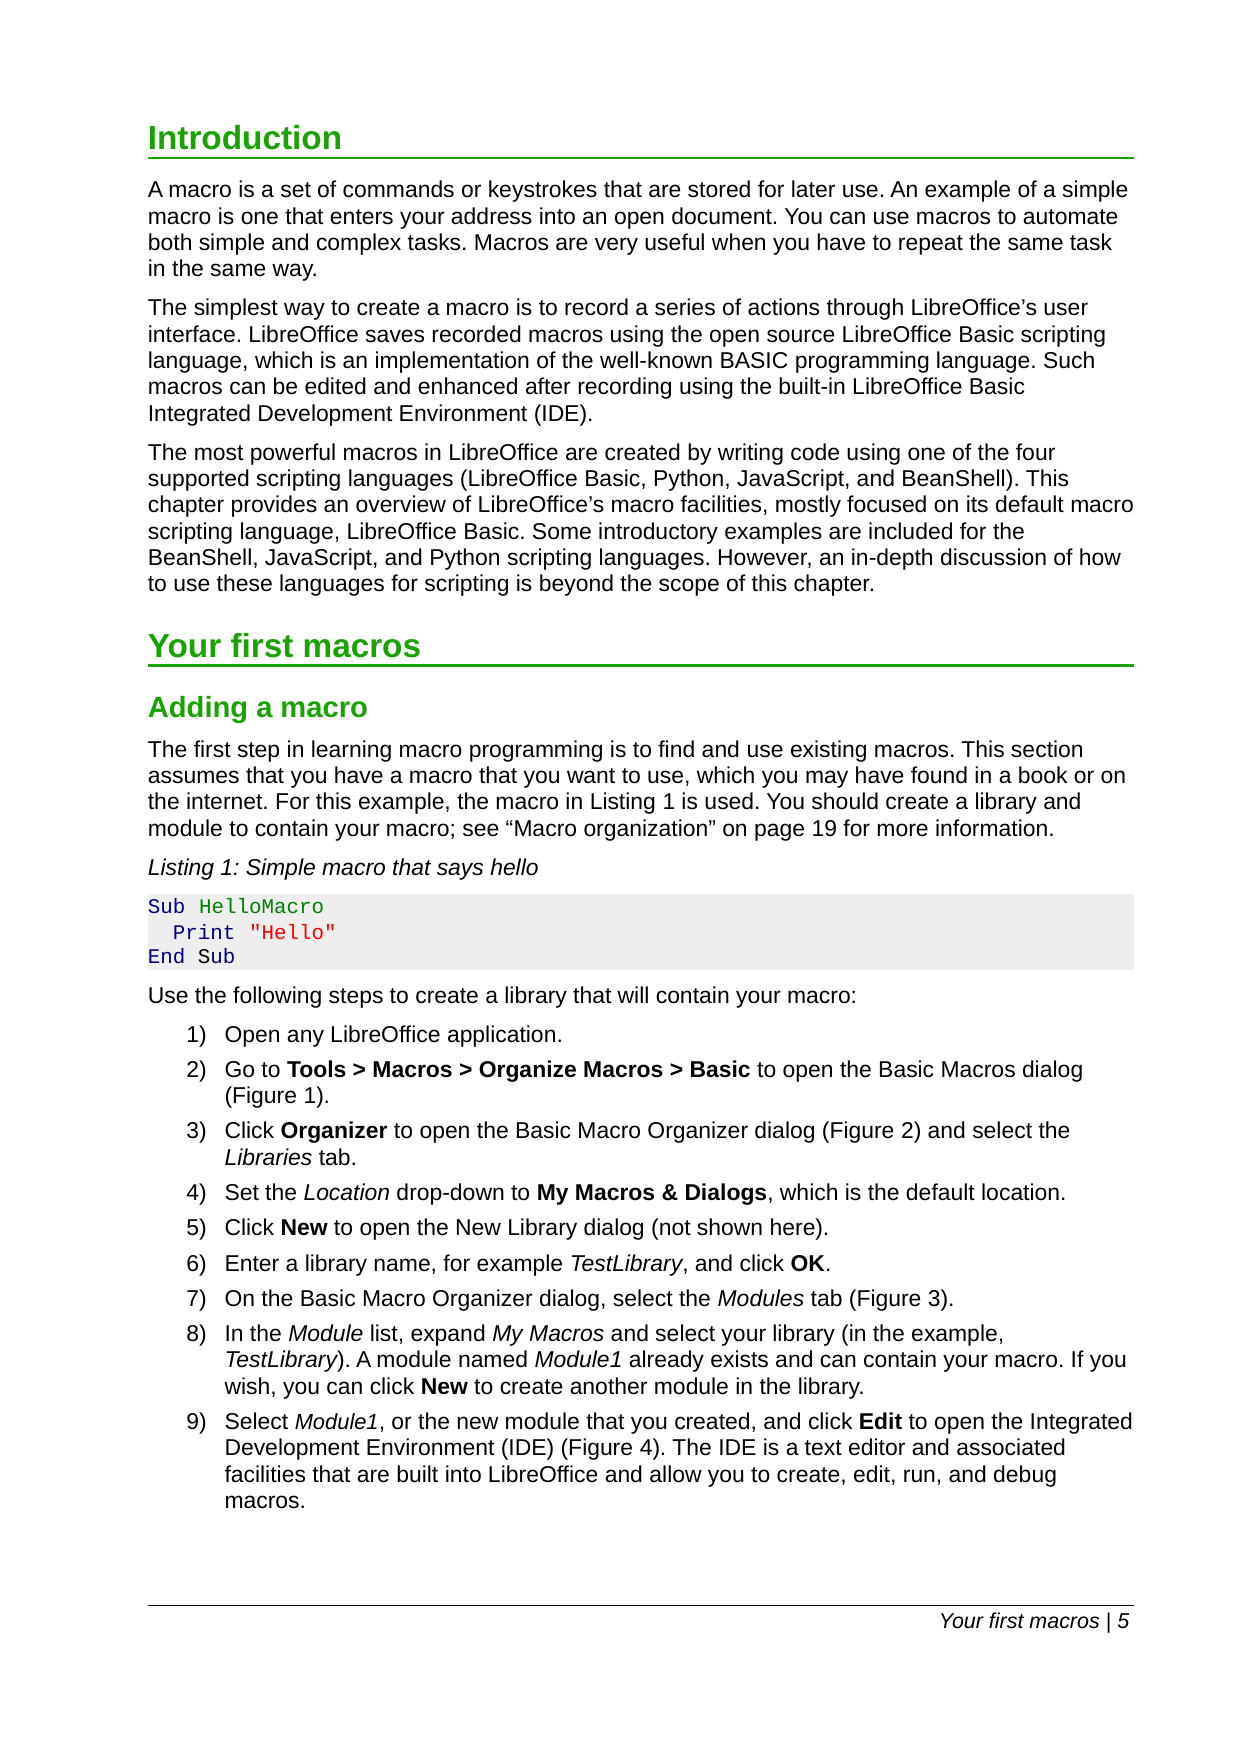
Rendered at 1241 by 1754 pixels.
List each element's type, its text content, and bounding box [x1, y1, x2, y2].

list Set the Location drop-down to My Macros & Dialogs, which is the default location. [207, 1179, 1134, 1205]
subtitle Adding a macro [148, 690, 1134, 724]
subtitle Introduction [148, 118, 1134, 157]
text The most powerful macros in LibreOffice are created by writing code using one of the four supported scripting languages (LibreOffice Basic, Python, JavaScript, and BeanShell). This chapter provides an overview of LibreOffice’s macro facilities, mostly focused on its default macro scripting language, LibreOffice Basic. Some introductory examples are included for the BeanShell, JavaScript, and Python scripting languages. However, an in-depth discussion of how to use these languages for scripting is beyond the scope of this chapter. [148, 438, 1134, 597]
list Open any LibreOffice application. [207, 1021, 1134, 1047]
list Click Organizer to open the Basic Macro Organizer dialog (Figure 2) and select the Libraries tab. [207, 1117, 1134, 1170]
list On the Basic Macro Organizer dialog, select the Modules tab (Figure 3). [207, 1285, 1134, 1311]
list Use the following steps to create a library that will contain your macro: [148, 982, 1134, 1008]
list Click New to open the New Library dialog (not shown here). [207, 1214, 1134, 1241]
text Listing 1: Simple macro that says hello [148, 853, 1134, 880]
text Sub HelloMacro [148, 894, 1134, 921]
text End Sub [148, 946, 1134, 970]
text Print "Hello" [148, 921, 1134, 946]
text A macro is a set of commands or keystrokes that are stored for later use. An example of a simple macro is one that enters your address into an open document. You can use macros to automate both simple and complex tasks. Macros are very useful when you have to repeat the same task in the same way. [148, 176, 1134, 282]
list Select Module1, or the new module that you created, and click Edit to open the Integrated Development Environment (IDE) (Figure 4). The IDE is a text editor and associated facilities that are built into LibreOffice and allow you to create, edit, run, and debug macros. [207, 1408, 1134, 1513]
text The first step in learning macro programming is to find and use existing macros. This section assumes that you have a macro that you want to use, which you may have found in a book or on the internet. For this example, the macro in Listing 1 is used. You should create a library and module to contain your macro; see “Macro organization” on page 19 for more information. [148, 736, 1134, 841]
text The simplest way to create a macro is to record a series of actions through LibreOffice’s user interface. LibreOffice saves recorded macros using the open source LibreOffice Basic scripting language, which is an implementation of the well-known BASIC programming language. Such macros can be edited and enhanced after recording using the built-in LibreOffice Basic Integrated Development Environment (IDE). [148, 294, 1134, 426]
list Enter a library name, for example TestLibrary, and click OK. [207, 1249, 1134, 1276]
list In the Module list, expand My Macros and select your library (in the example, TestLibrary). A module named Module1 already exists and can contain your macro. If you wish, you can click New to create another module in the library. [207, 1320, 1134, 1399]
list Go to Tools > Macros > Organize Macros > Basic to open the Basic Macros dialog (Figure 1). [207, 1056, 1134, 1109]
subtitle Your first macros [148, 626, 1134, 664]
